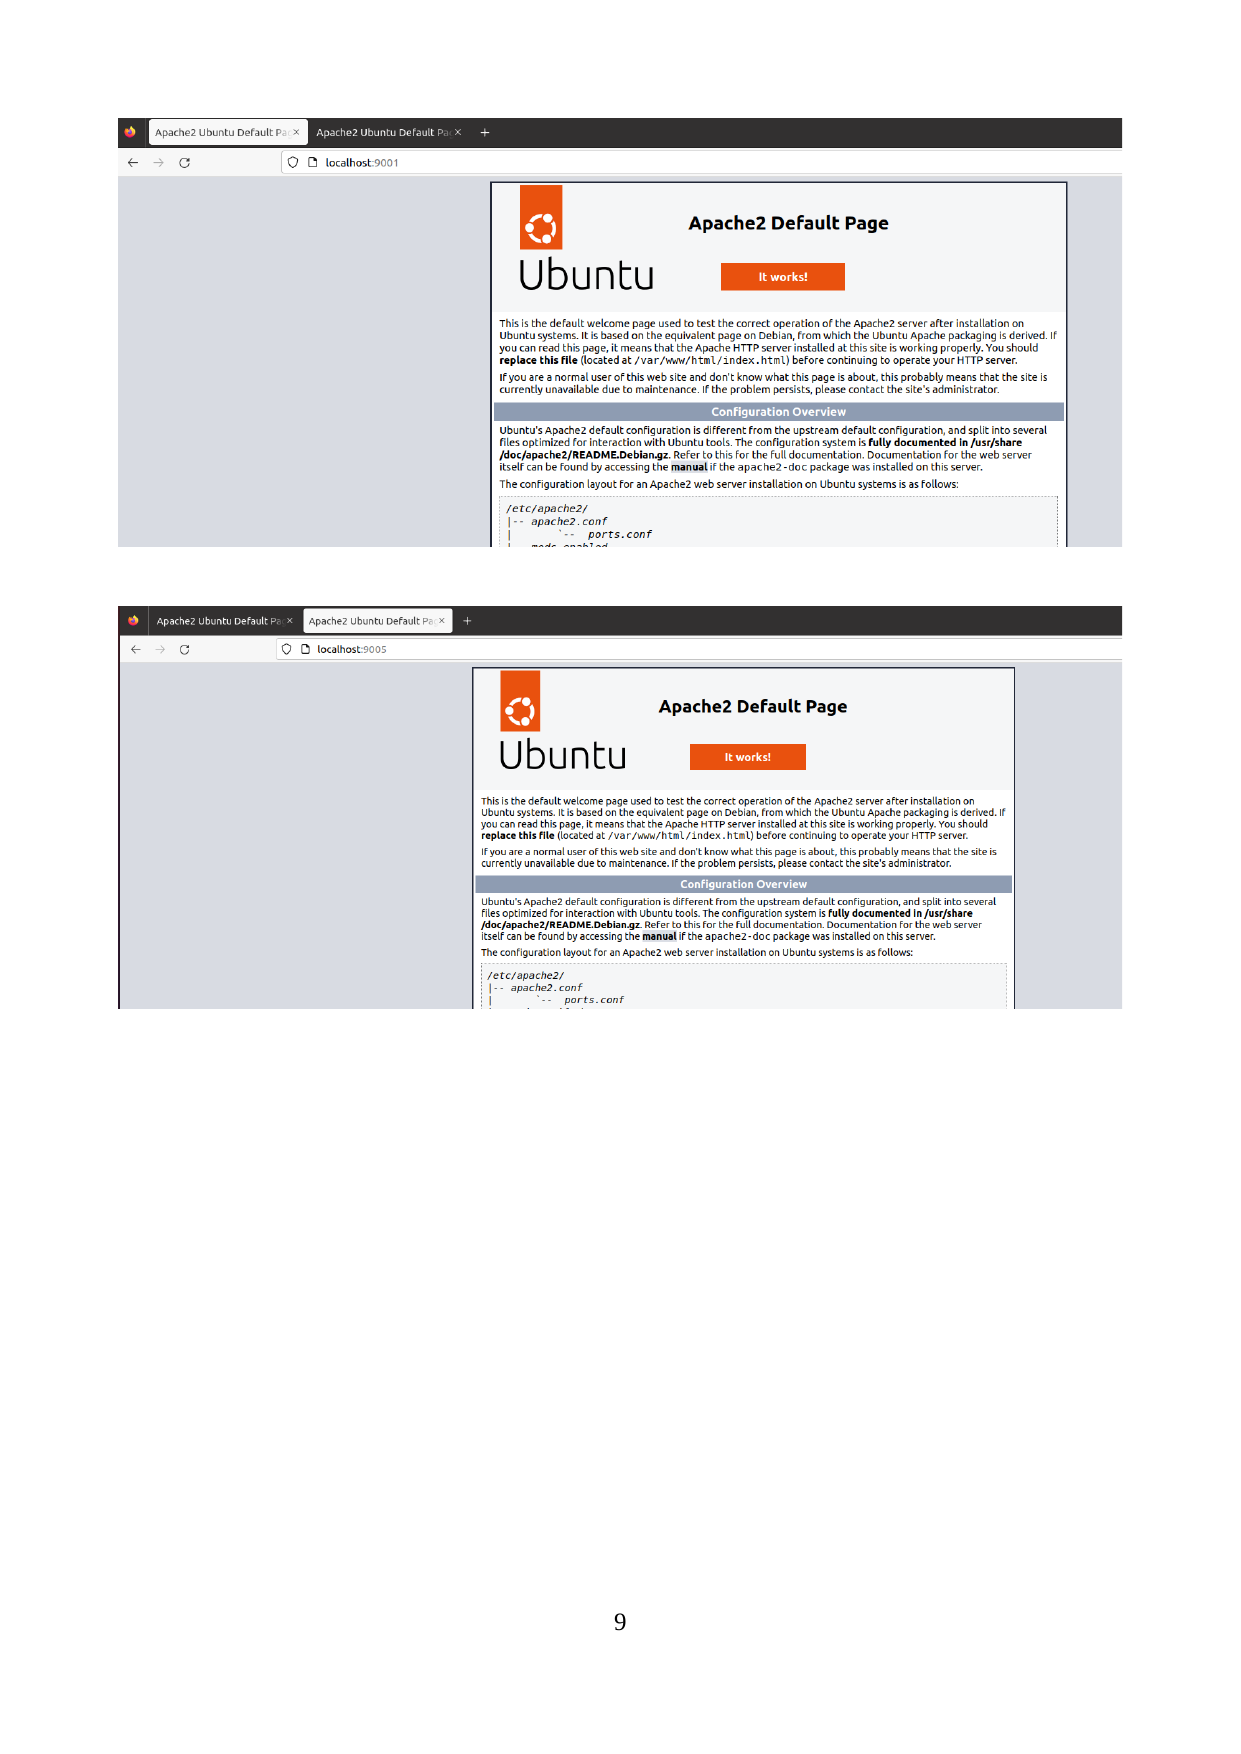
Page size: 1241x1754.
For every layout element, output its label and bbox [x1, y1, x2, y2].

picture [118, 606, 1123, 1009]
picture [118, 118, 1123, 547]
